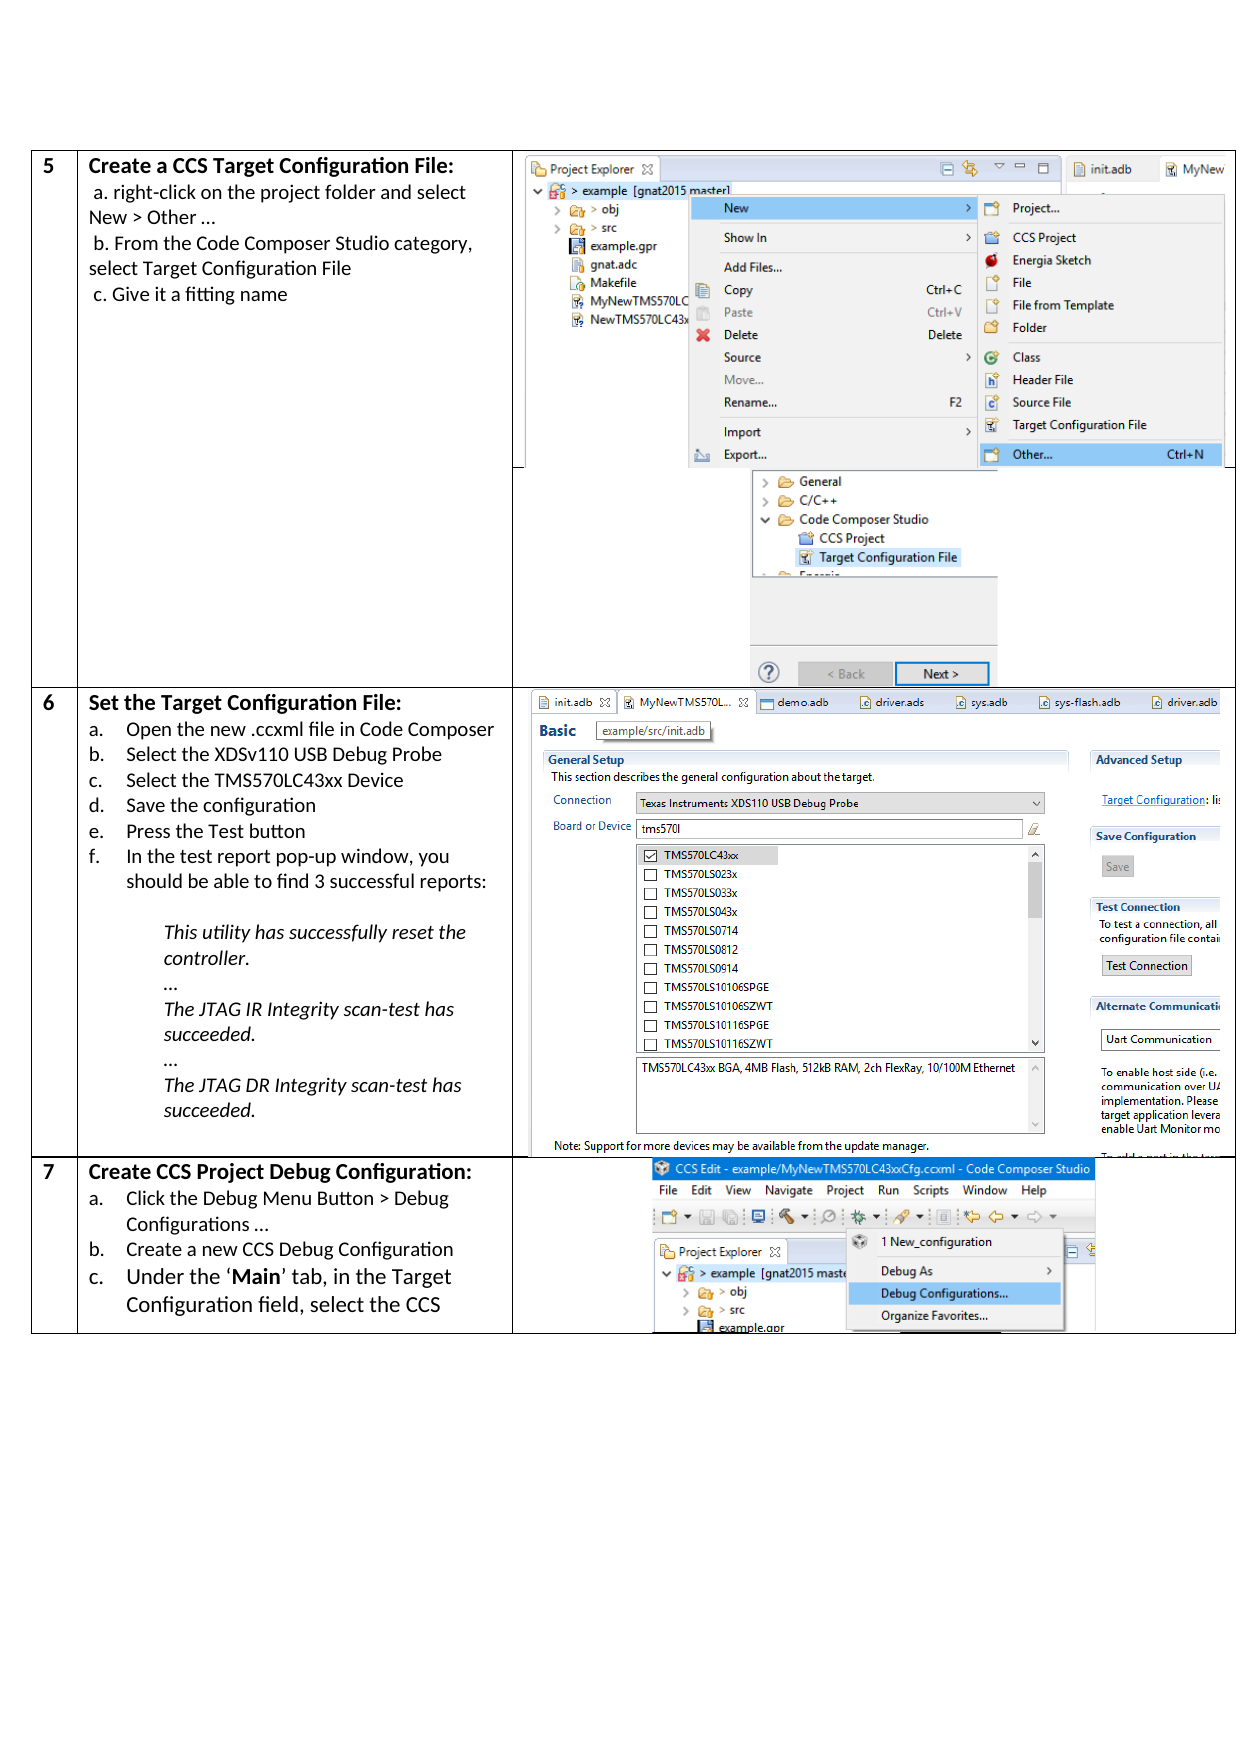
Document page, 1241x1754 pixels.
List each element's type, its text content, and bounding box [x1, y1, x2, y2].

table_cell 5 [32, 151, 77, 687]
table_cell Set the Target Configuration File: Open the new .ccxml file in Code Composer Select the XDSv110 USB Debug Probe Select the TMS570LC43xx Device Save the configuration Press the Test button In the test report pop-up window, you should be able to find 3 successful reports: This utility has successfully reset the controller. … The JTAG IR Integrity scan-test has succeeded. … The JTAG DR Integrity scan-test has succeeded. [78, 688, 512, 1156]
table_cell [513, 151, 523, 467]
table_cell 6 [32, 688, 77, 1156]
table_cell Create a CCS Target Configuration File: a. right-click on the project folder and select New > Other … b. From the Code Composer Studio category, select Target Configuration File c. Give it a fitting name [78, 151, 512, 687]
table_cell [513, 468, 750, 687]
table_cell Create CCS Project Debug Configuration: Click the Debug Menu Button > Debug Configurations … Create a new CCS Debug Configuration Under the ‘Main’ tab, in the Target Configuration field, select the CCS Target Cfg file you created previously. Under the ‘Program’ tab select your project from workspace and indicate which file is your binary ELF file that’s going to be flashed and debugged. In the ‘Target’ tab set you debugging preferences. A set of working values can be seen in the screenshots. In Target > Flash Settings > Erase Options, selecting “Necessary Sectors Only” will make flashing much faster. Source & Common tabs are ok as default Click Apply & Debug [78, 1158, 512, 1333]
table_cell [513, 1158, 652, 1333]
table_cell [1226, 151, 1235, 467]
table_cell [1220, 688, 1235, 1156]
table_cell 7 [32, 1158, 77, 1333]
table_cell [513, 688, 528, 1156]
table_cell [998, 468, 1235, 687]
table_cell [1096, 1158, 1235, 1333]
